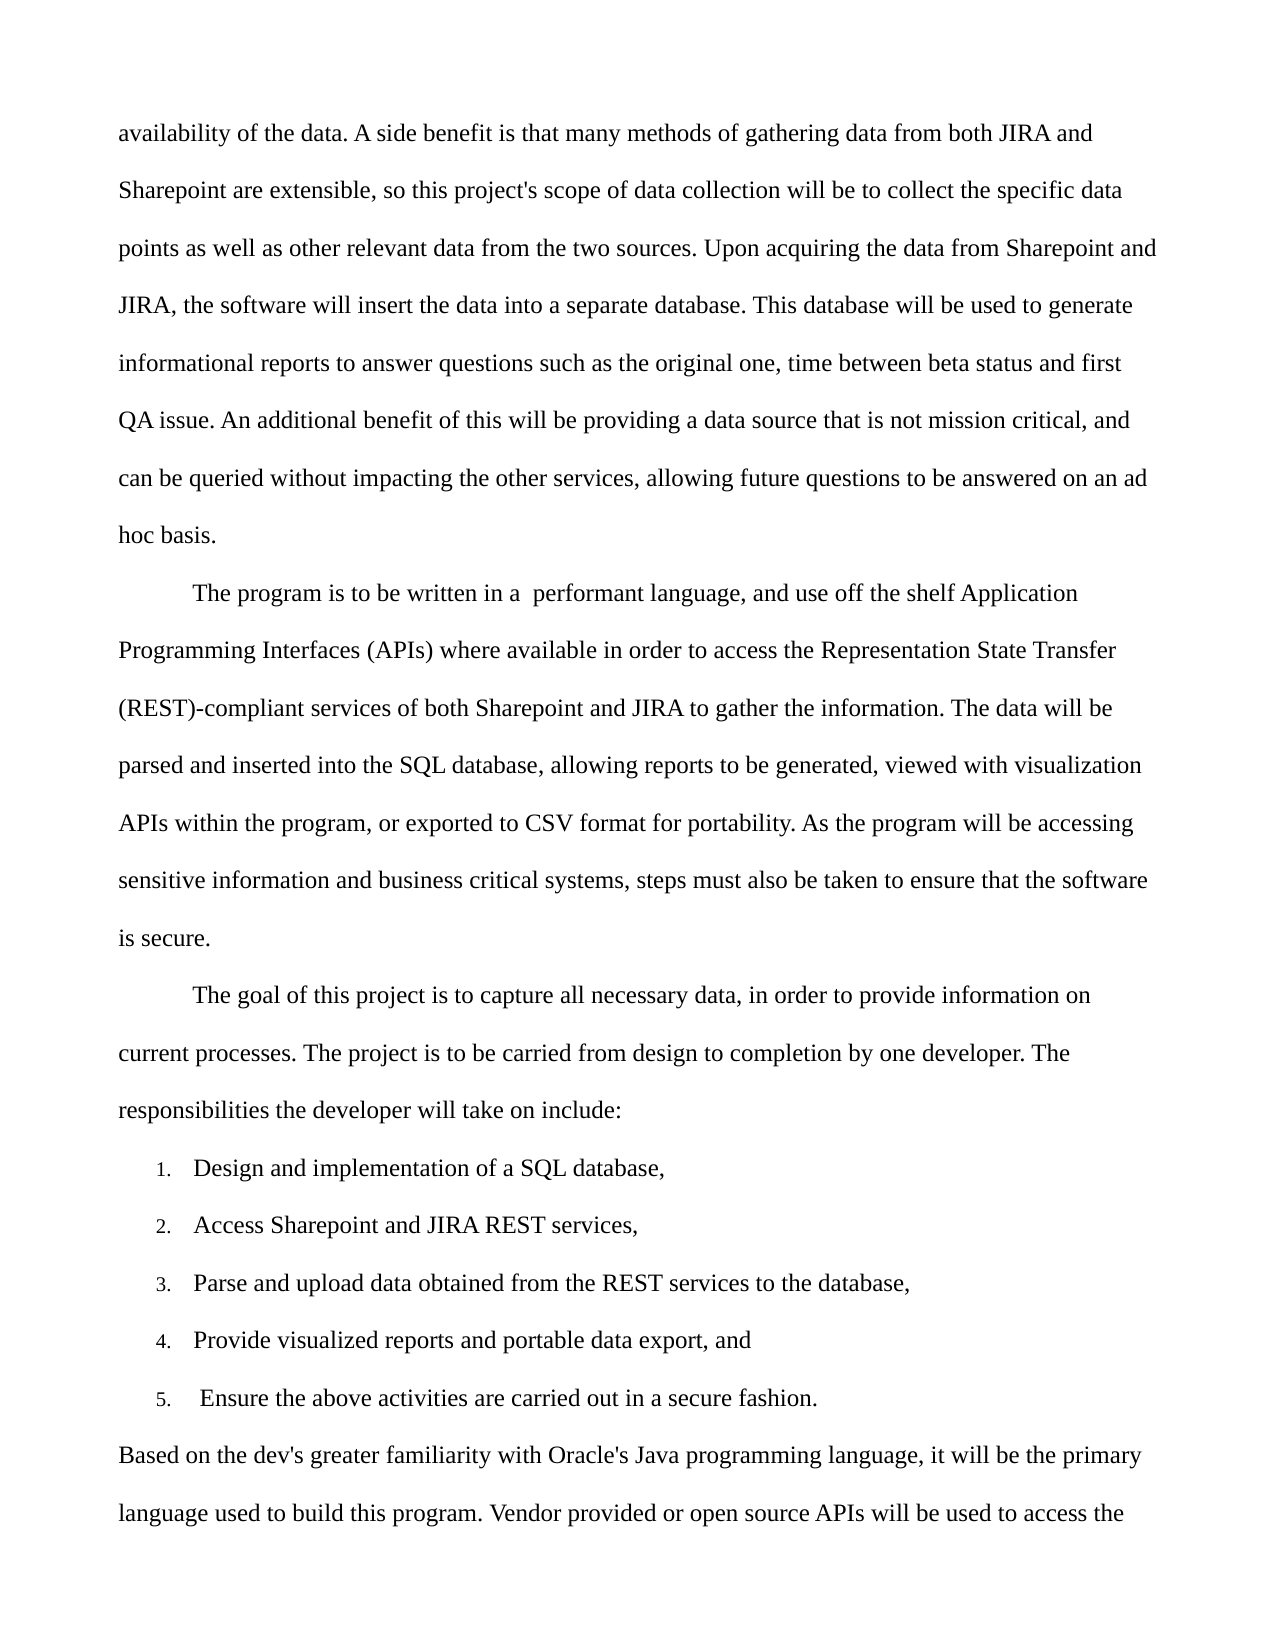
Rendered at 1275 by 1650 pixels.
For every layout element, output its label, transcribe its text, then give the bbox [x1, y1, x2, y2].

list Provide visualized reports and portable data export, and [156, 1326, 1157, 1354]
text The goal of this project is to capture all necessary data, in order to provide information on current processes. The project is to be carried from design to completion by one developer. The responsibilities the developer will take on include: [118, 981, 1157, 1124]
list Ensure the above activities are carried out in a secure fashion. [156, 1383, 1157, 1412]
list Access Sharepoint and JIRA REST services, [156, 1211, 1157, 1239]
list Design and implementation of a SQL database, [156, 1153, 1157, 1182]
text availability of the data. A side benefit is that many methods of gathering data from both JIRA and Sharepoint are extensible, so this project's scope of data collection will be to collect the specific data points as well as other relevant data from the two sources. Upon acquiring the data from Sharepoint and JIRA, the software will insert the data into a separate database. This database will be used to generate informational reports to answer questions such as the original one, time between beta status and first QA issue. An additional benefit of this will be providing a data source that is not mission critical, and can be queried without impacting the other services, allowing future questions to be answered on an ad hoc basis. [118, 118, 1157, 549]
text Based on the dev's greater familiarity with Oracle's Java programming language, it will be the primary language used to build this program. Vendor provided or open source APIs will be used to access the [118, 1441, 1157, 1527]
text The program is to be written in a performant language, and use off the shelf Application Programming Interfaces (APIs) where available in order to access the Representation State Transfer (REST)-compliant services of both Sharepoint and JIRA to gather the information. The data will be parsed and inserted into the SQL database, allowing reports to be generated, viewed with visualization APIs within the program, or exported to CSV format for portability. As the program will be accessing sensitive information and business critical systems, steps must also be taken to ensure that the software is secure. [118, 578, 1157, 952]
list Parse and upload data obtained from the REST services to the database, [156, 1268, 1157, 1297]
